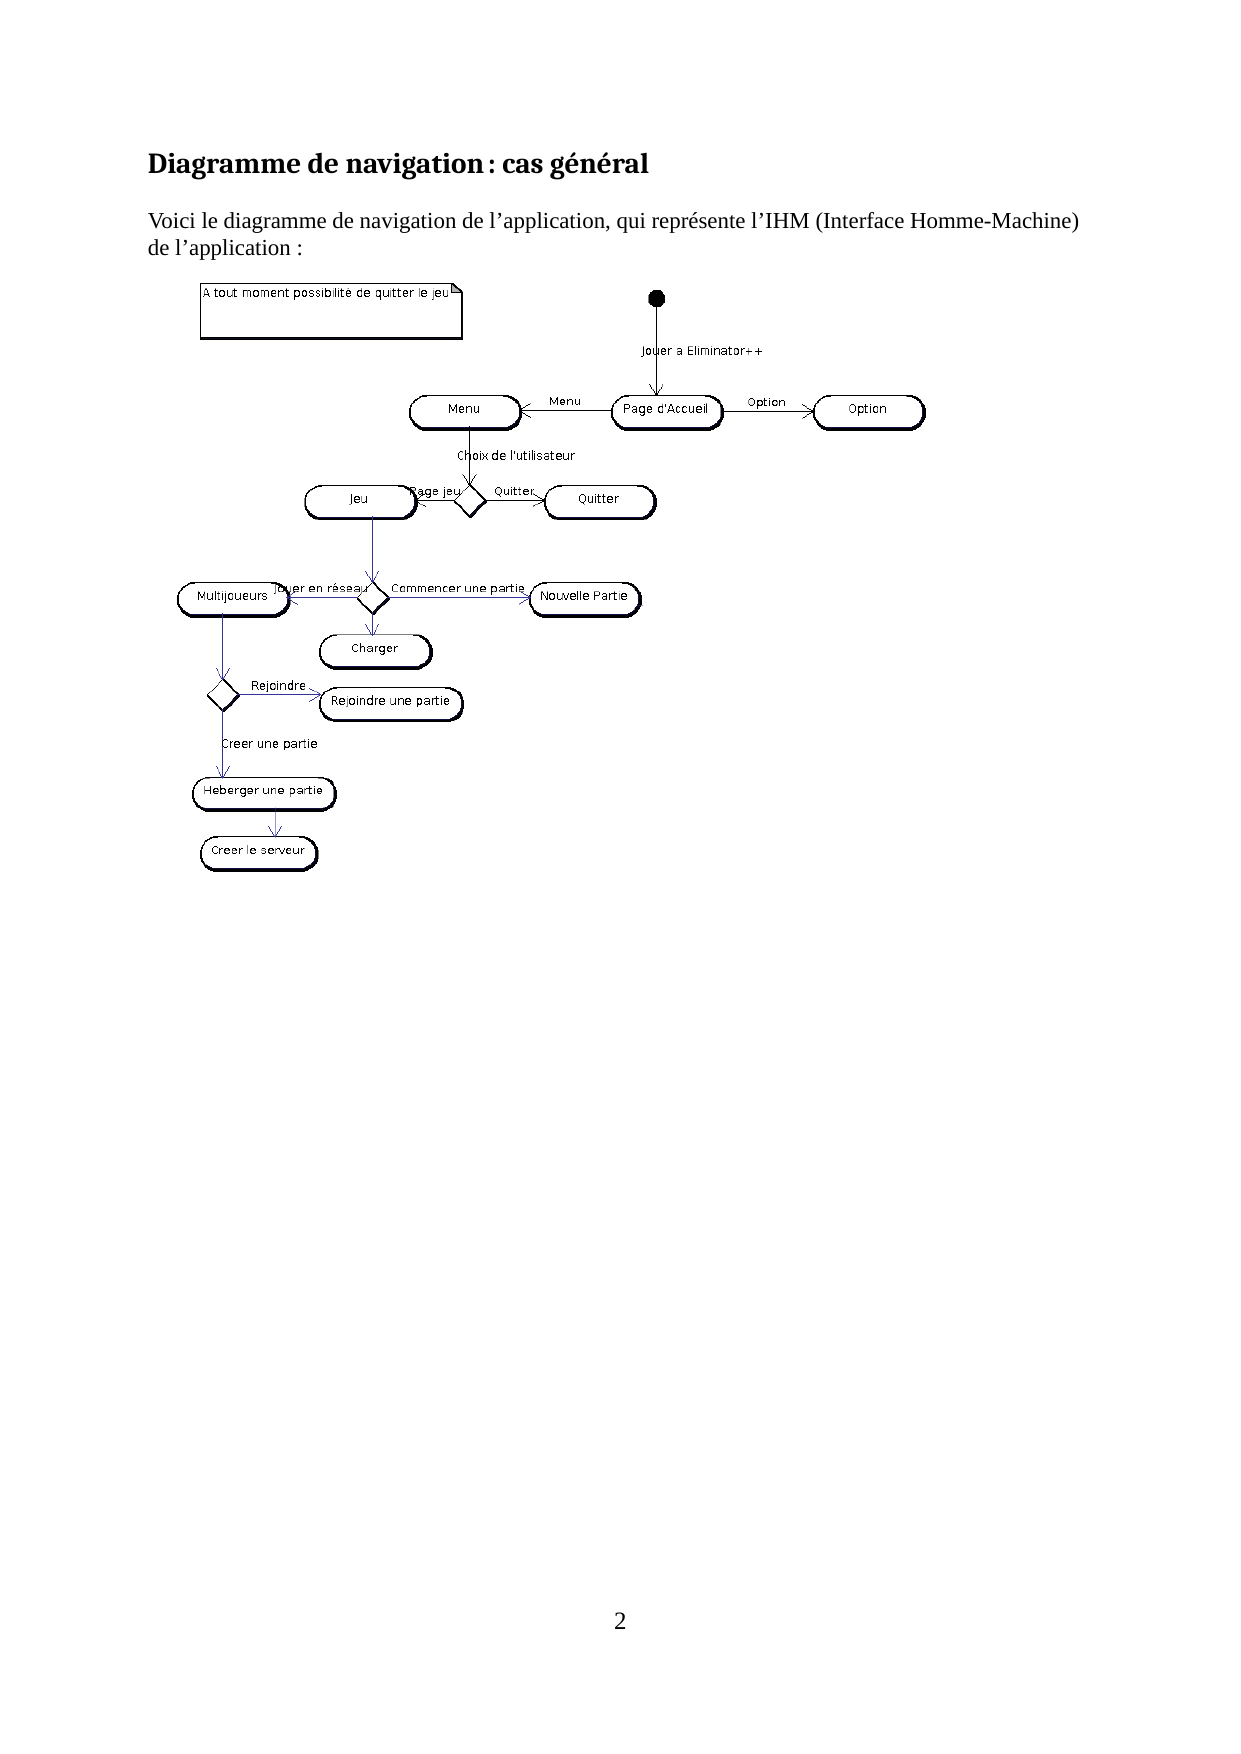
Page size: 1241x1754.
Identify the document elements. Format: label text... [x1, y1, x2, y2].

text Voici le diagramme de navigation de l’application, qui représente l’IHM (Interface Homme-Machine) de l’application : [148, 207, 1093, 260]
text Diagramme de navigation : cas général [148, 148, 1093, 181]
picture [147, 260, 1093, 951]
